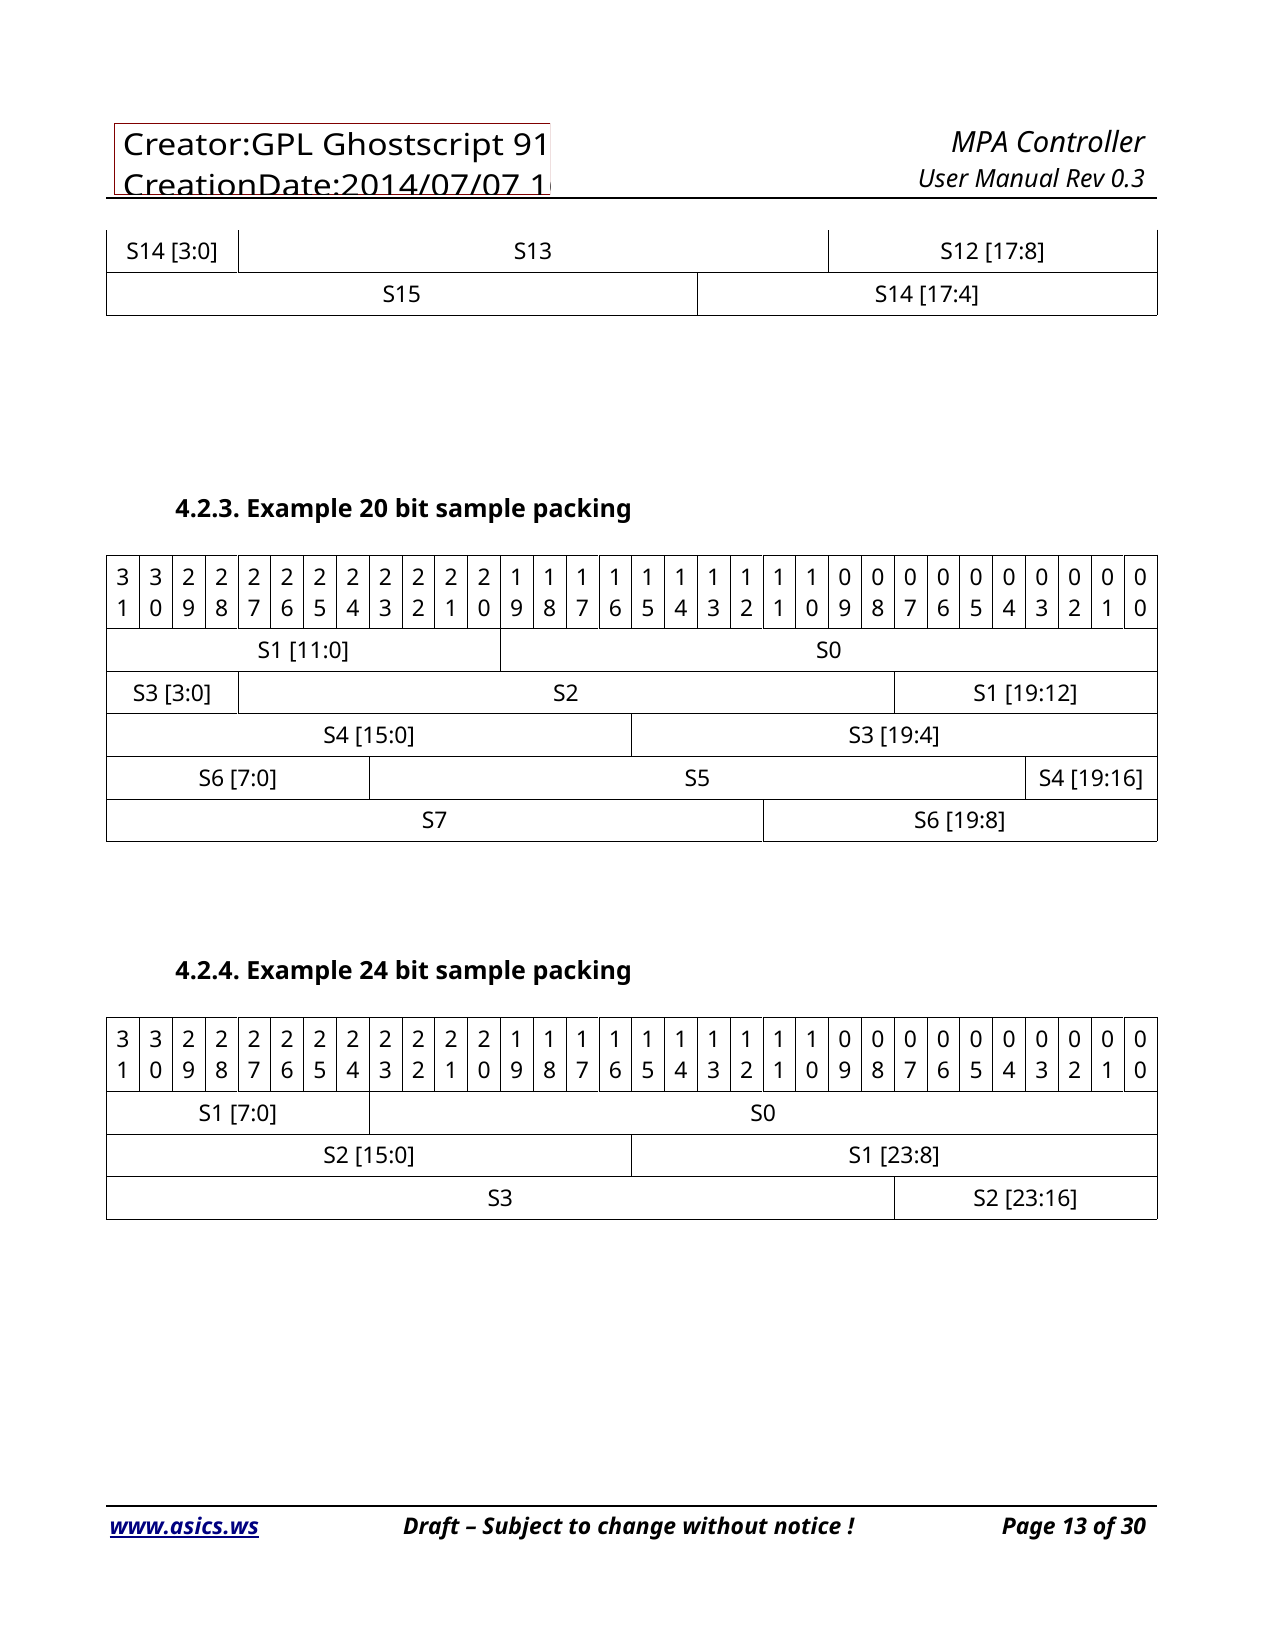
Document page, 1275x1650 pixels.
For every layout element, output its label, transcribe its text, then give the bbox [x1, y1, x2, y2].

table_cell S13 [239, 230, 828, 272]
table_header 28 [206, 556, 237, 628]
table_header 16 [600, 556, 631, 628]
table_header 14 [665, 556, 697, 628]
table_header 24 [337, 1018, 369, 1091]
table_header 06 [928, 556, 959, 628]
table_cell S1 [23:8] [632, 1135, 1157, 1176]
table_header 01 [1092, 556, 1123, 628]
table_header 21 [435, 1018, 467, 1091]
table_header 04 [993, 556, 1025, 628]
table_cell S6 [19:8] [764, 800, 1157, 841]
table_header 30 [140, 556, 172, 628]
table_header 05 [960, 556, 992, 628]
table_header 27 [239, 556, 270, 628]
table_header 11 [764, 556, 795, 628]
table_header 10 [796, 556, 828, 628]
subtitle Example 20 bit sample packing [175, 491, 1157, 524]
table_header 14 [665, 1018, 697, 1091]
table_header 15 [632, 556, 664, 628]
table_header 07 [895, 1018, 927, 1091]
table_header 17 [567, 1018, 598, 1091]
table_cell S14 [17:4] [698, 273, 1157, 315]
table_cell S2 [23:16] [895, 1177, 1157, 1219]
table_header 09 [829, 556, 861, 628]
table_header 06 [928, 1018, 959, 1091]
table_header 31 [107, 1018, 139, 1091]
table_header 26 [271, 556, 303, 628]
table_cell S3 [19:4] [632, 714, 1157, 756]
table_cell S1 [19:12] [895, 672, 1157, 713]
table_header 08 [862, 556, 894, 628]
table_cell S2 [239, 672, 894, 713]
table_header 19 [501, 556, 533, 628]
table_header 07 [895, 556, 927, 628]
table_header 23 [370, 1018, 402, 1091]
table_header 26 [271, 1018, 303, 1091]
table_header 12 [731, 556, 762, 628]
table_header 03 [1026, 1018, 1058, 1091]
table_header 29 [173, 556, 205, 628]
table_header 16 [600, 1018, 631, 1091]
table_header 08 [862, 1018, 894, 1091]
table_header 11 [764, 1018, 795, 1091]
table_header 25 [304, 556, 336, 628]
table_header 13 [698, 556, 730, 628]
table_header 25 [304, 1018, 336, 1091]
table_header 18 [534, 1018, 566, 1091]
table_cell S2 [15:0] [107, 1135, 631, 1176]
table_header 24 [337, 556, 369, 628]
table_header 05 [960, 1018, 992, 1091]
table_header 17 [567, 556, 598, 628]
table_header 01 [1092, 1018, 1123, 1091]
table_header 00 [1125, 556, 1157, 628]
table_header 22 [403, 556, 434, 628]
table_cell S1 [7:0] [107, 1092, 369, 1134]
table_header 21 [435, 556, 467, 628]
table_header 19 [501, 1018, 533, 1091]
table_cell S12 [17:8] [829, 230, 1157, 272]
table_cell S3 [107, 1177, 894, 1219]
table_header 31 [107, 556, 139, 628]
table_header 20 [468, 556, 500, 628]
table_cell S4 [19:16] [1026, 757, 1157, 799]
table_header 20 [468, 1018, 500, 1091]
table_header 28 [206, 1018, 237, 1091]
table_header 18 [534, 556, 566, 628]
table_cell S6 [7:0] [107, 757, 369, 799]
table_header 22 [403, 1018, 434, 1091]
table_cell S1 [11:0] [107, 629, 500, 671]
table_header 15 [632, 1018, 664, 1091]
table_cell S5 [370, 757, 1025, 799]
table_header 02 [1059, 556, 1091, 628]
table_header 12 [731, 1018, 762, 1091]
table_header 02 [1059, 1018, 1091, 1091]
table_cell S7 [107, 800, 762, 841]
table_cell S3 [3:0] [107, 672, 237, 713]
table_header 29 [173, 1018, 205, 1091]
table_cell S0 [370, 1092, 1157, 1134]
table_header 09 [829, 1018, 861, 1091]
table_cell S0 [501, 629, 1157, 671]
table_header 03 [1026, 556, 1058, 628]
table_header 04 [993, 1018, 1025, 1091]
table_cell S15 [107, 273, 697, 315]
table_header 00 [1125, 1018, 1157, 1091]
table_header 30 [140, 1018, 172, 1091]
subtitle Example 24 bit sample packing [175, 953, 1157, 987]
table_header 23 [370, 556, 402, 628]
table_header 13 [698, 1018, 730, 1091]
table_cell S14 [3:0] [107, 230, 237, 272]
table_header 27 [239, 1018, 270, 1091]
table_header 10 [796, 1018, 828, 1091]
table_cell S4 [15:0] [107, 714, 631, 756]
